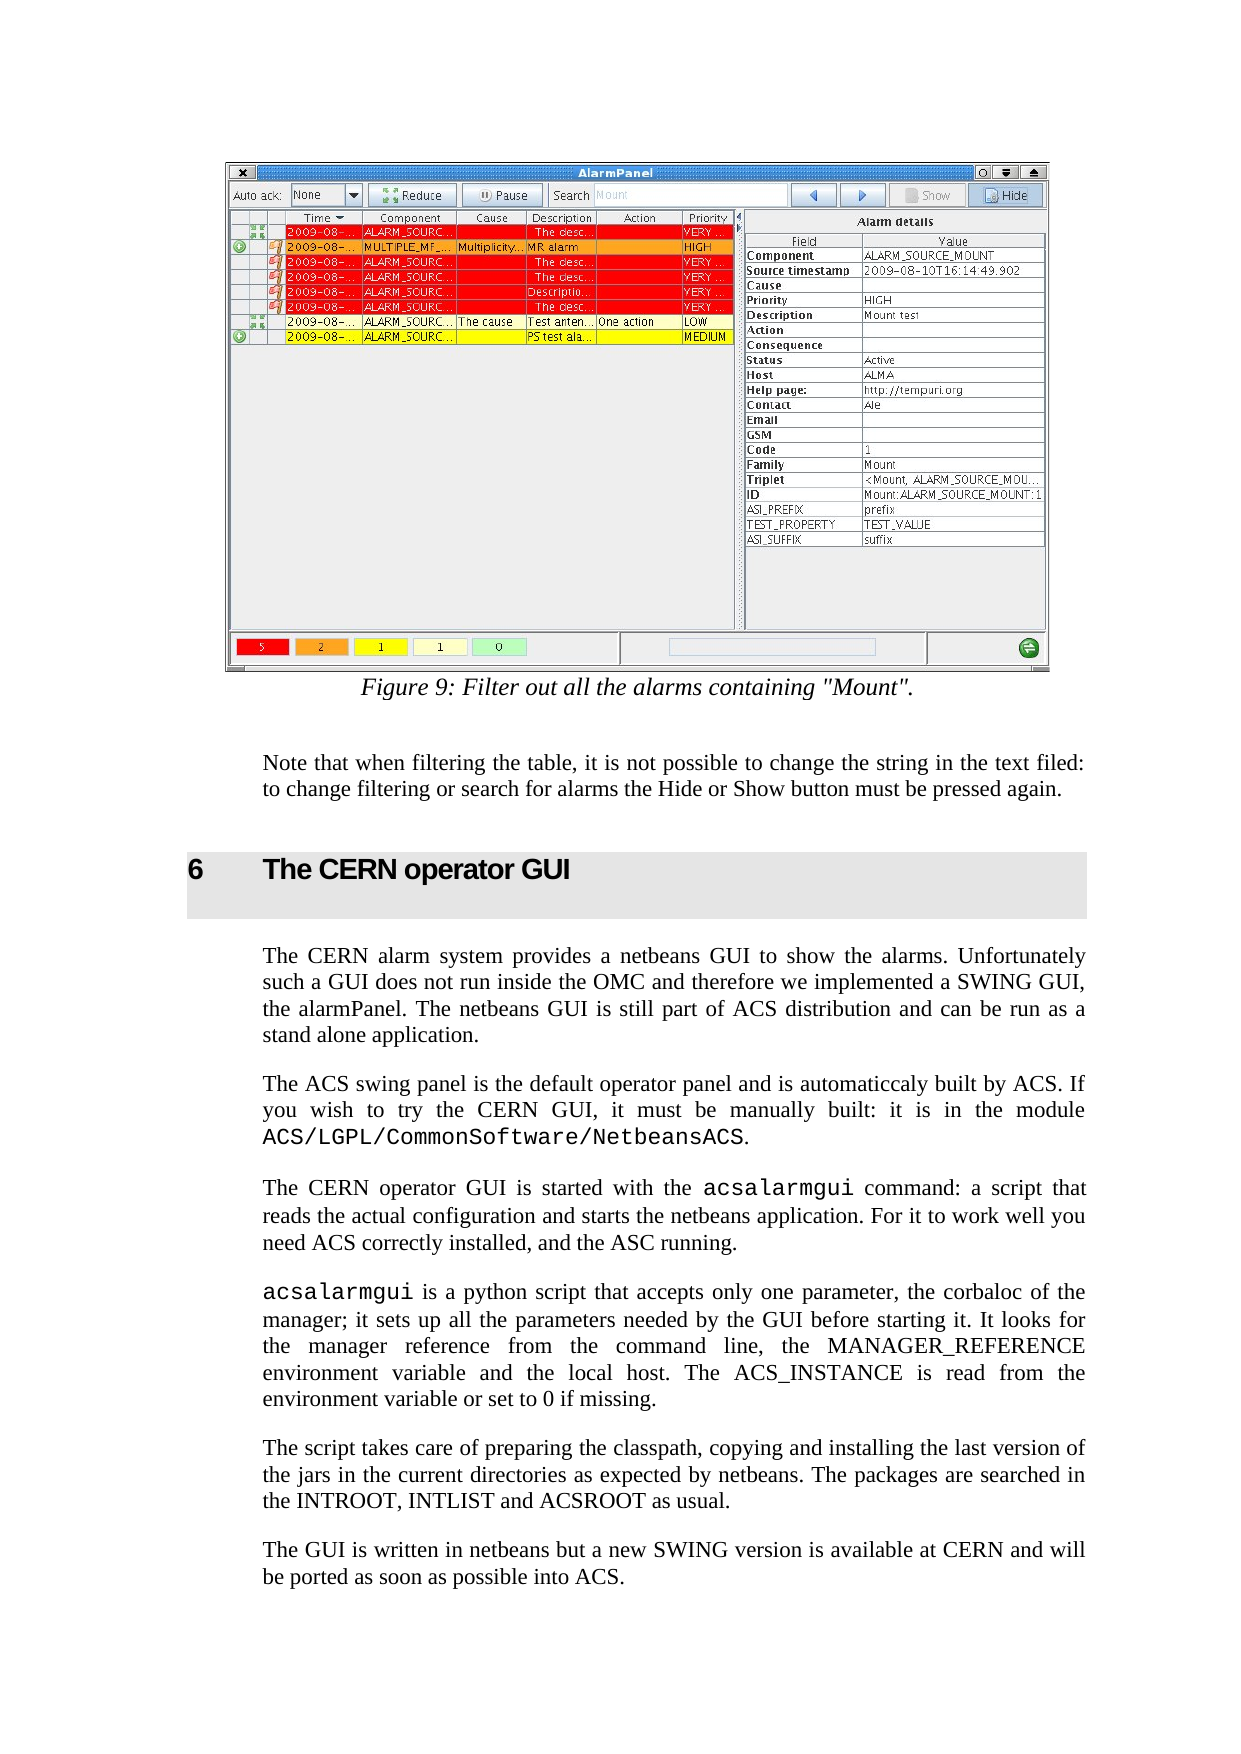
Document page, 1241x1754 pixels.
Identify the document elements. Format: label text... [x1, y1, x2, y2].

text acsalarmgui is a python script that accepts only one parameter, the corbaloc of the manager; it sets up all the parameters needed by the GUI before starting it. It looks for the manager reference from the command line, the MANAGER_REFERENCE environment variable and the local host. The ACS_INSTANCE is read from the environment variable or set to 0 if missing. [262, 1278, 1087, 1412]
text The script takes care of preparing the classpath, copying and installing the last version of the jars in the current directories as expected by netbeans. The packages are searched in the INTROOT, INTLIST and ACSROOT as usual. [262, 1434, 1087, 1513]
text Figure 9: Filter out all the alarms containing "Mount". [225, 672, 1049, 700]
text Note that when filtering the table, it is not possible to change the string in the text filed: to change filtering or search for alarms the Hide or Show button must be pressed again. [262, 749, 1087, 802]
text The CERN alarm system provides a netbeans GUI to show the alarms. Unfortunately such a GUI does not run inside the OMC and therefore we implemented a SWING GUI, the alarmPanel. The netbeans GUI is still part of ACS distribution and can be run as a stand alone application. [262, 942, 1087, 1047]
text The CERN operator GUI is started with the acsalarmgui command: a script that reads the actual configuration and starts the netbeans application. For it to work well you need ACS correctly installed, and the ASC running. [262, 1174, 1087, 1255]
picture [225, 162, 1050, 672]
text The GUI is written in netbeans but a new SWING version is available at CERN and will be ported as soon as possible into ACS. [262, 1536, 1087, 1589]
subtitle The CERN operator GUI [187, 852, 1087, 919]
text The ACS swing panel is the default operator panel and is automaticcaly built by ACS. If you wish to try the CERN GUI, it must be manually built: it is in the module ACS/LGPL/CommonSoftware/NetbeansACS. [262, 1070, 1087, 1151]
